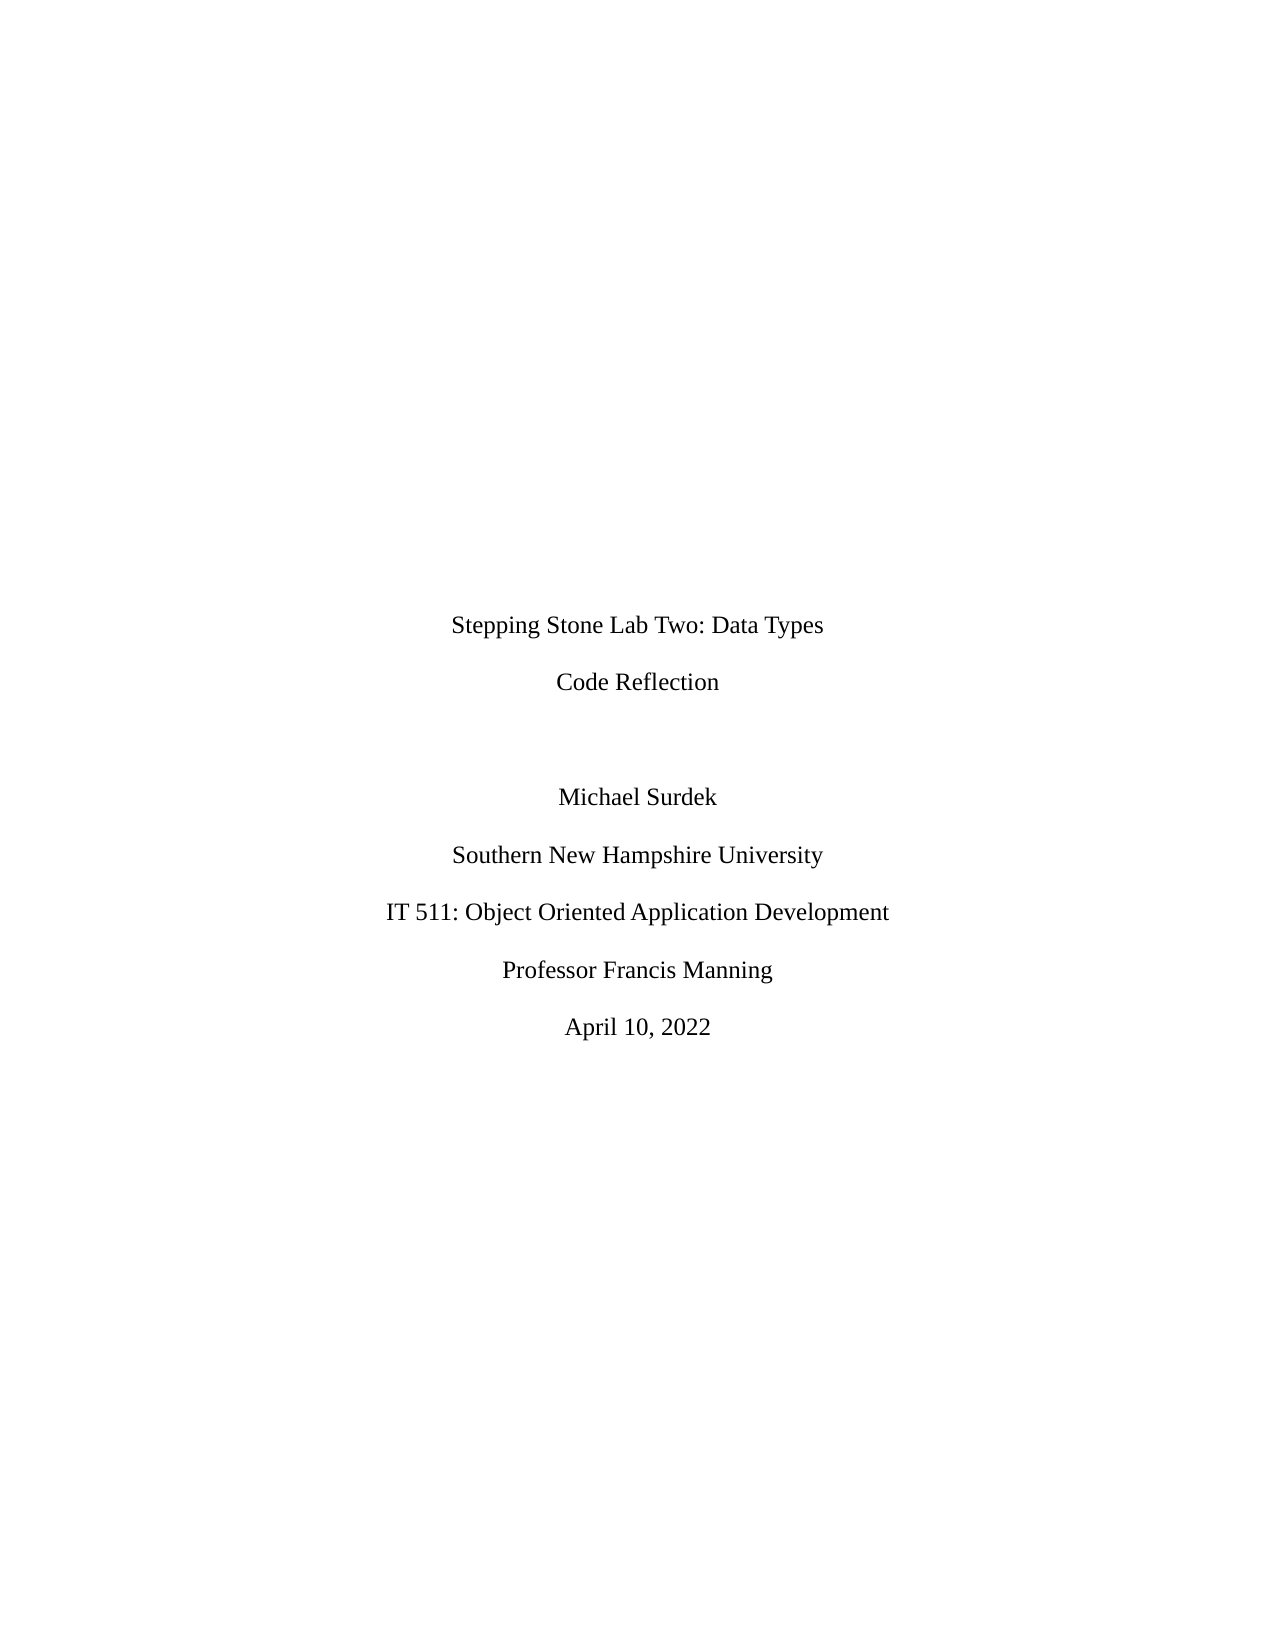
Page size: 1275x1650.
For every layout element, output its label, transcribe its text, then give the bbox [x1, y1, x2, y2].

text April 10, 2022 [150, 1012, 1125, 1041]
text Professor Francis Manning [150, 955, 1125, 984]
text IT 511: Object Oriented Application Development [150, 897, 1125, 926]
subtitle Code Reflection [150, 667, 1125, 696]
text Michael Surdek [150, 782, 1125, 811]
subtitle Stepping Stone Lab Two: Data Types [150, 610, 1125, 639]
text Southern New Hampshire University [150, 840, 1125, 869]
